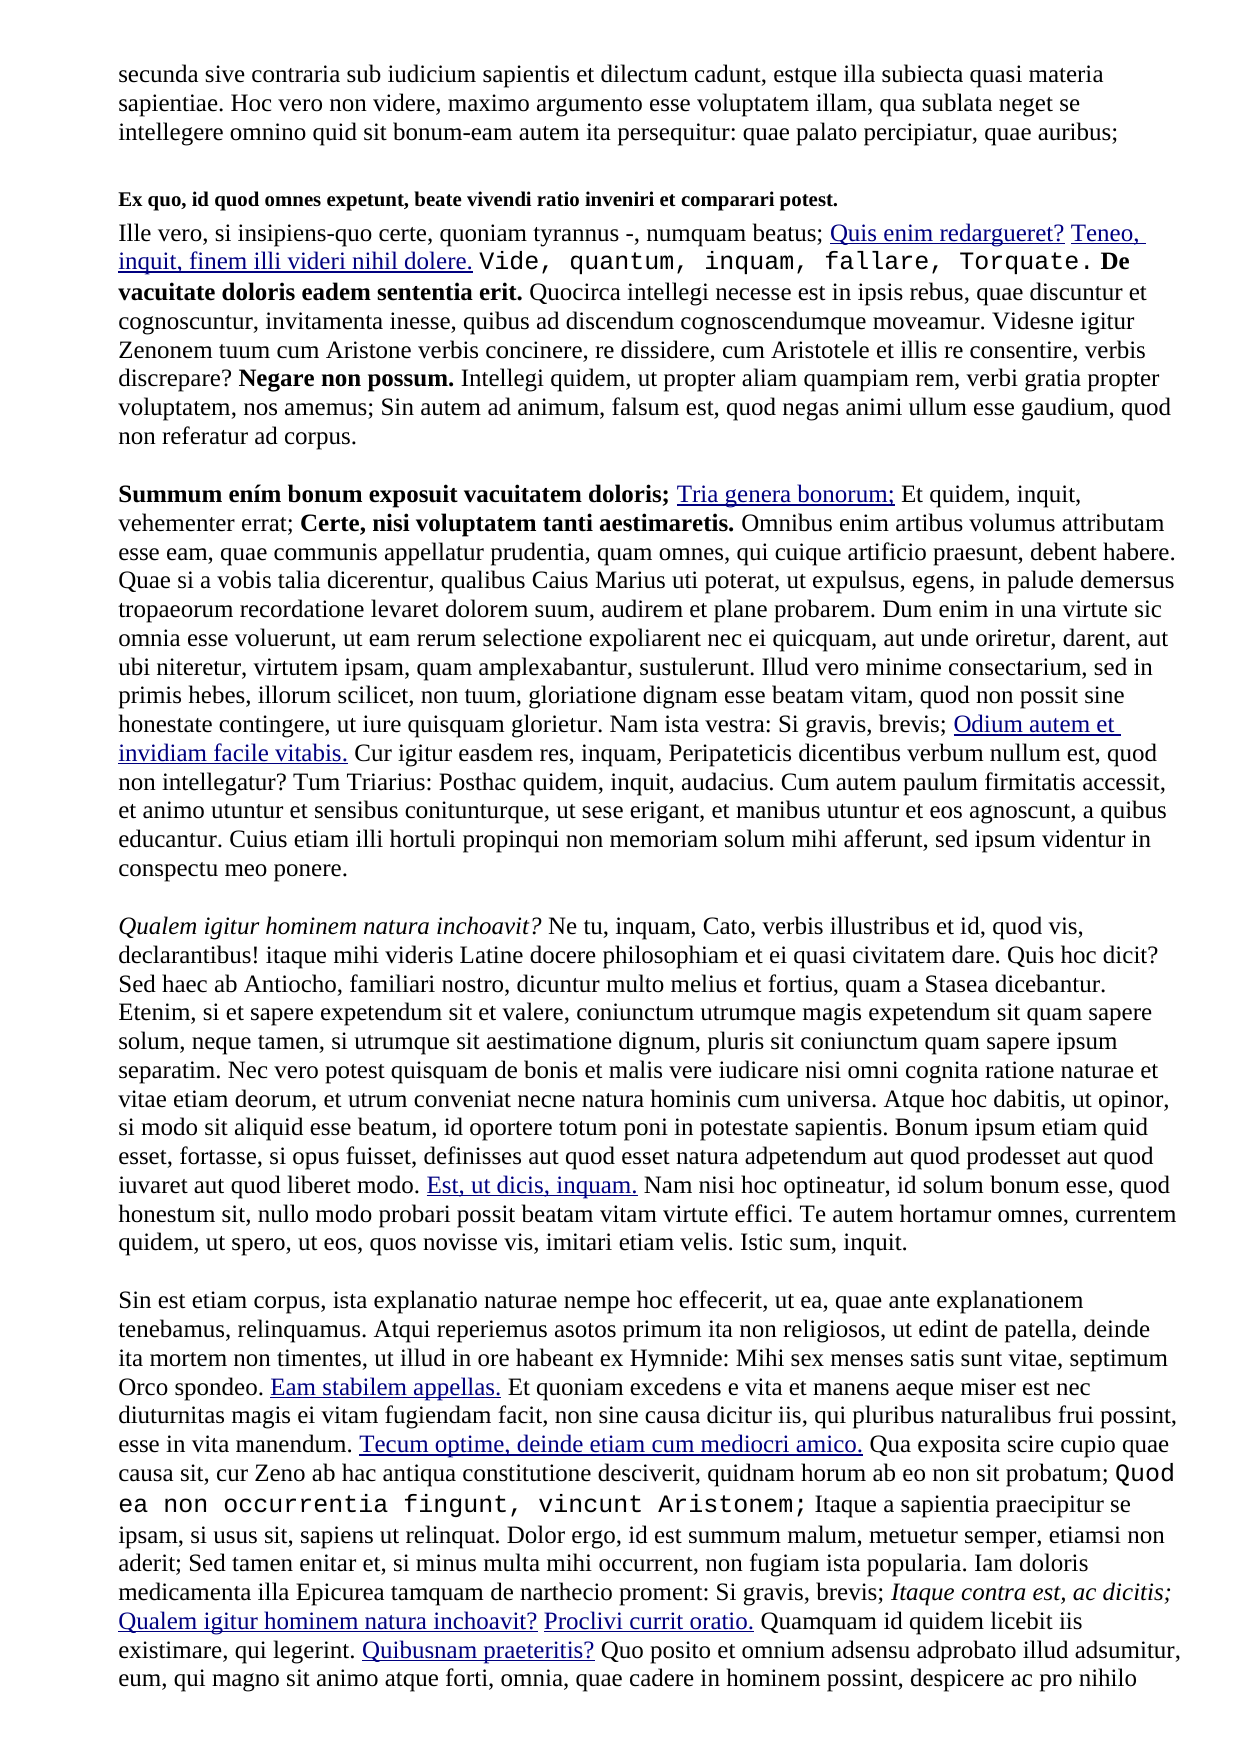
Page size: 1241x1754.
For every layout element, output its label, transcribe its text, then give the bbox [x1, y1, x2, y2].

text secunda sive contraria sub iudicium sapientis et dilectum cadunt, estque illa subiecta quasi materia sapientiae. Hoc vero non videre, maximo argumento esse voluptatem illam, qua sublata neget se intellegere omnino quid sit bonum-eam autem ita persequitur: quae palato percipiatur, quae auribus; [118, 59, 1181, 145]
text Summum ením bonum exposuit vacuitatem doloris; Tria genera bonorum; Et quidem, inquit, vehementer errat; Certe, nisi voluptatem tanti aestimaretis. Omnibus enim artibus volumus attributam esse eam, quae communis appellatur prudentia, quam omnes, qui cuique artificio praesunt, debent habere. Quae si a vobis talia dicerentur, qualibus Caius Marius uti poterat, ut expulsus, egens, in palude demersus tropaeorum recordatione levaret dolorem suum, audirem et plane probarem. Dum enim in una virtute sic omnia esse voluerunt, ut eam rerum selectione expoliarent nec ei quicquam, aut unde oriretur, darent, aut ubi niteretur, virtutem ipsam, quam amplexabantur, sustulerunt. Illud vero minime consectarium, sed in primis hebes, illorum scilicet, non tuum, gloriatione dignam esse beatam vitam, quod non possit sine honestate contingere, ut iure quisquam glorietur. Nam ista vestra: Si gravis, brevis; Odium autem et invidiam facile vitabis. Cur igitur easdem res, inquam, Peripateticis dicentibus verbum nullum est, quod non intellegatur? Tum Triarius: Posthac quidem, inquit, audacius. Cum autem paulum firmitatis accessit, et animo utuntur et sensibus conitunturque, ut sese erigant, et manibus utuntur et eos agnoscunt, a quibus educantur. Cuius etiam illi hortuli propinqui non memoriam solum mihi afferunt, sed ipsum videntur in conspectu meo ponere. [118, 479, 1181, 882]
subtitle Ex quo, id quod omnes expetunt, beate vivendi ratio inveniri et comparari potest. [118, 187, 1181, 211]
text Qualem igitur hominem natura inchoavit? Ne tu, inquam, Cato, verbis illustribus et id, quod vis, declarantibus! itaque mihi videris Latine docere philosophiam et ei quasi civitatem dare. Quis hoc dicit? Sed haec ab Antiocho, familiari nostro, dicuntur multo melius et fortius, quam a Stasea dicebantur. Etenim, si et sapere expetendum sit et valere, coniunctum utrumque magis expetendum sit quam sapere solum, neque tamen, si utrumque sit aestimatione dignum, pluris sit coniunctum quam sapere ipsum separatim. Nec vero potest quisquam de bonis et malis vere iudicare nisi omni cognita ratione naturae et vitae etiam deorum, et utrum conveniat necne natura hominis cum universa. Atque hoc dabitis, ut opinor, si modo sit aliquid esse beatum, id oportere totum poni in potestate sapientis. Bonum ipsum etiam quid esset, fortasse, si opus fuisset, definisses aut quod esset natura adpetendum aut quod prodesset aut quod iuvaret aut quod liberet modo. Est, ut dicis, inquam. Nam nisi hoc optineatur, id solum bonum esse, quod honestum sit, nullo modo probari possit beatam vitam virtute effici. Te autem hortamur omnes, currentem quidem, ut spero, ut eos, quos novisse vis, imitari etiam velis. Istic sum, inquit. [118, 911, 1181, 1256]
text Sin est etiam corpus, ista explanatio naturae nempe hoc effecerit, ut ea, quae ante explanationem tenebamus, relinquamus. Atqui reperiemus asotos primum ita non religiosos, ut edint de patella, deinde ita mortem non timentes, ut illud in ore habeant ex Hymnide: Mihi sex menses satis sunt vitae, septimum Orco spondeo. Eam stabilem appellas. Et quoniam excedens e vita et manens aeque miser est nec diuturnitas magis ei vitam fugiendam facit, non sine causa dicitur iis, qui pluribus naturalibus frui possint, esse in vita manendum. Tecum optime, deinde etiam cum mediocri amico. Qua exposita scire cupio quae causa sit, cur Zeno ab hac antiqua constitutione desciverit, quidnam horum ab eo non sit probatum; Quod ea non occurrentia fingunt, vincunt Aristonem; Itaque a sapientia praecipitur se ipsam, si usus sit, sapiens ut relinquat. Dolor ergo, id est summum malum, metuetur semper, etiamsi non aderit; Sed tamen enitar et, si minus multa mihi occurrent, non fugiam ista popularia. Iam doloris medicamenta illa Epicurea tamquam de narthecio proment: Si gravis, brevis; Itaque contra est, ac dicitis; Qualem igitur hominem natura inchoavit? Proclivi currit oratio. Quamquam id quidem licebit iis existimare, qui legerint. Quibusnam praeteritis? Quo posito et omnium adsensu adprobato illud adsumitur, eum, qui magno sit animo atque forti, omnia, quae cadere in hominem possint, despicere ac pro nihilo [118, 1286, 1181, 1692]
text Ille vero, si insipiens-quo certe, quoniam tyrannus -, numquam beatus; Quis enim redargueret? Teneo, inquit, finem illi videri nihil dolere. Vide, quantum, inquam, fallare, Torquate. De vacuitate doloris eadem sententia erit. Quocirca intellegi necesse est in ipsis rebus, quae discuntur et cognoscuntur, invitamenta inesse, quibus ad discendum cognoscendumque moveamur. Videsne igitur Zenonem tuum cum Aristone verbis concinere, re dissidere, cum Aristotele et illis re consentire, verbis discrepare? Negare non possum. Intellegi quidem, ut propter aliam quampiam rem, verbi gratia propter voluptatem, nos amemus; Sin autem ad animum, falsum est, quod negas animi ullum esse gaudium, quod non referatur ad corpus. [118, 218, 1181, 450]
